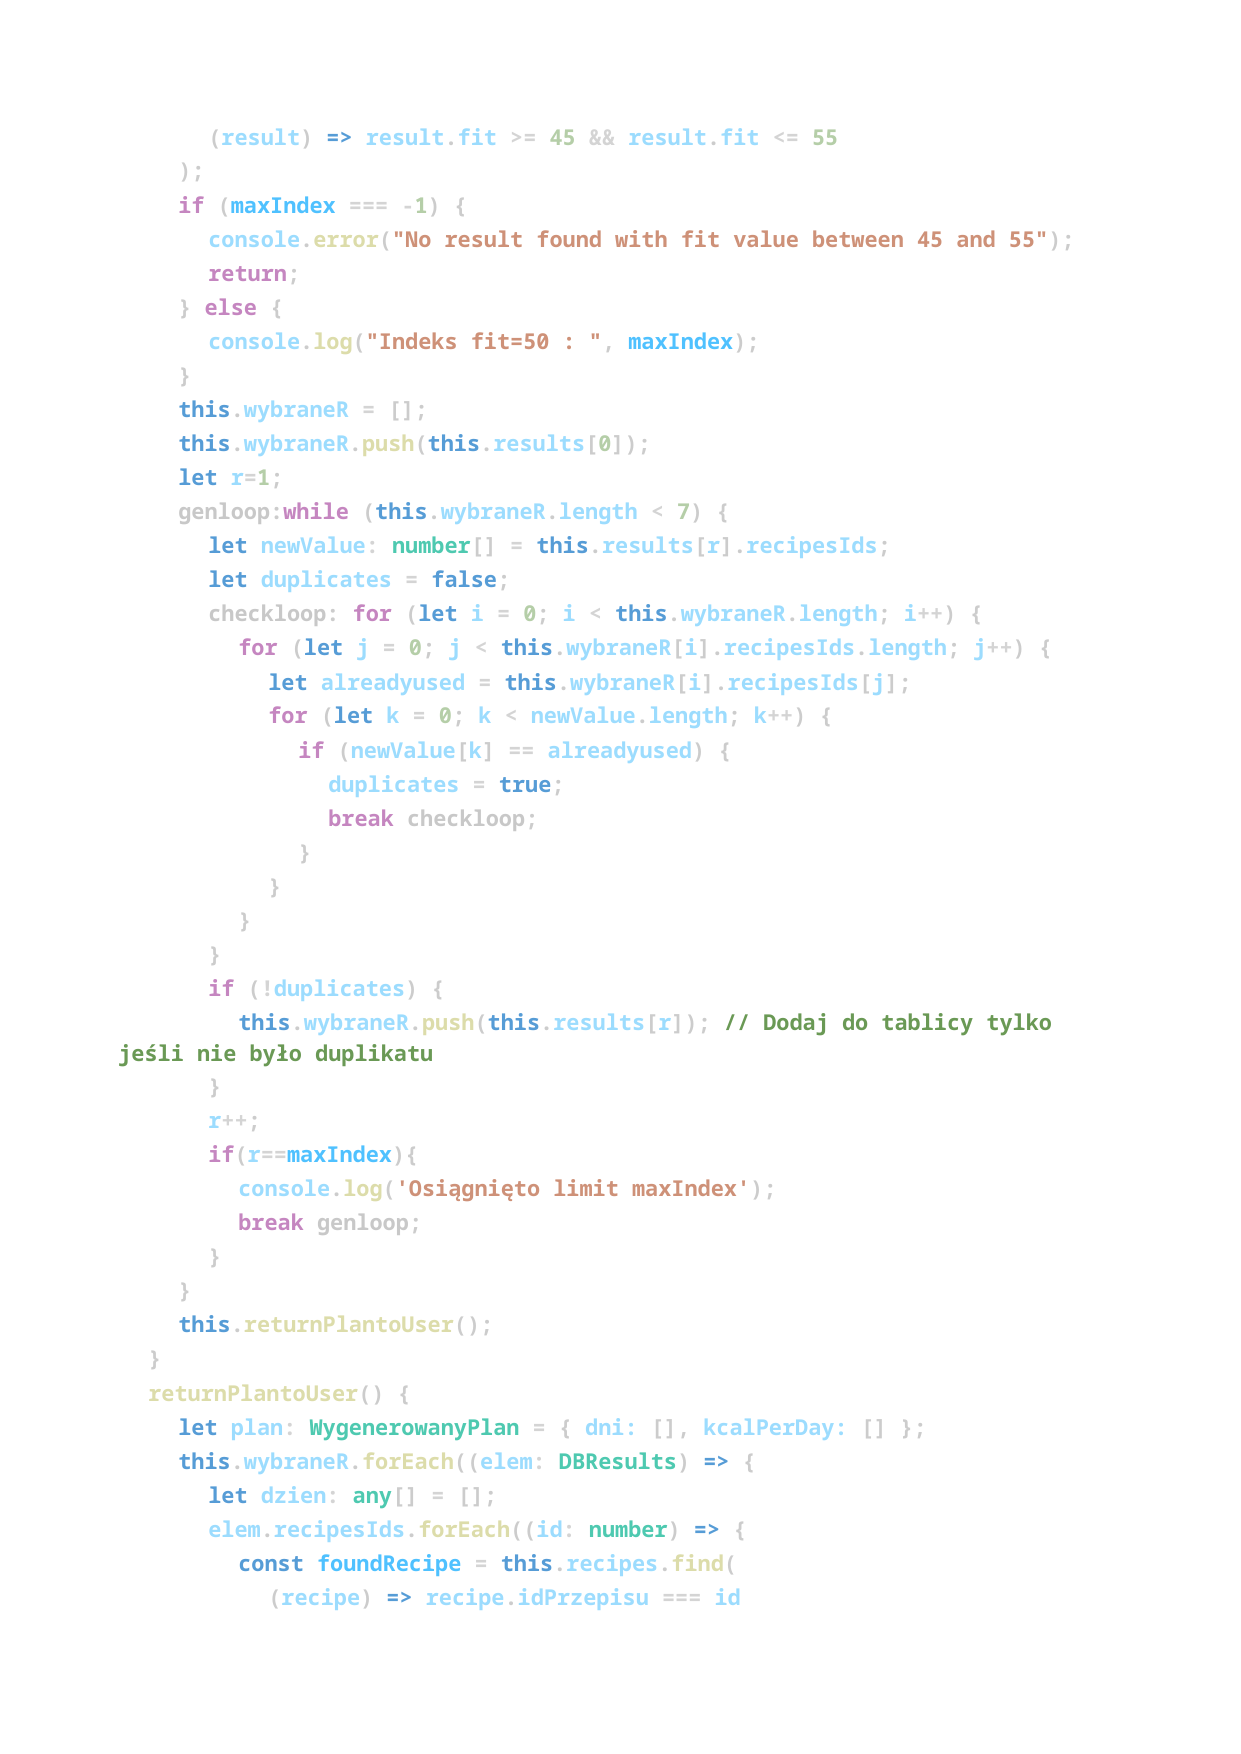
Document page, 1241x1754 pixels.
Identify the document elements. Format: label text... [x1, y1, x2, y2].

text if (newValue[k] == alreadyused) { [118, 731, 1122, 765]
text duplicates = true; [118, 765, 1122, 799]
text } [118, 1238, 1122, 1272]
text } [118, 1340, 1122, 1374]
text checkloop: for (let i = 0; i < this.wybraneR.length; i++) { [118, 595, 1122, 629]
text this.wybraneR = []; [118, 391, 1122, 425]
text break checkloop; [118, 799, 1122, 833]
text if (!duplicates) { [118, 970, 1122, 1004]
text this.wybraneR.push(this.results[r]); // Dodaj do tablicy tylko jeśli nie było duplikatu [118, 1004, 1122, 1068]
text r++; [118, 1102, 1122, 1136]
text let newValue: number[] = this.results[r].recipesIds; [118, 527, 1122, 561]
text if(r==maxIndex){ [118, 1136, 1122, 1170]
text } [118, 1272, 1122, 1306]
text break genloop; [118, 1204, 1122, 1238]
text for (let j = 0; j < this.wybraneR[i].recipesIds.length; j++) { [118, 629, 1122, 663]
text elem.recipesIds.forEach((id: number) => { [118, 1510, 1122, 1544]
text (recipe) => recipe.idPrzepisu === id [118, 1578, 1122, 1613]
text this.returnPlantoUser(); [118, 1306, 1122, 1340]
text console.error("No result found with fit value between 45 and 55"); [118, 220, 1122, 254]
text const foundRecipe = this.recipes.find( [118, 1544, 1122, 1578]
text console.log("Indeks fit=50 : ", maxIndex); [118, 322, 1122, 357]
text genloop:while (this.wybraneR.length < 7) { [118, 493, 1122, 527]
text this.wybraneR.push(this.results[0]); [118, 425, 1122, 459]
text for (let k = 0; k < newValue.length; k++) { [118, 697, 1122, 731]
text return; [118, 254, 1122, 288]
text let r=1; [118, 459, 1122, 493]
text } [118, 357, 1122, 391]
text if (maxIndex === -1) { [118, 186, 1122, 220]
text let dzien: any[] = []; [118, 1476, 1122, 1510]
text let plan: WygenerowanyPlan = { dni: [], kcalPerDay: [] }; [118, 1408, 1122, 1442]
text } [118, 833, 1122, 867]
text } [118, 902, 1122, 936]
text } [118, 936, 1122, 970]
text } [118, 1068, 1122, 1102]
text } [118, 867, 1122, 902]
text this.wybraneR.forEach((elem: DBResults) => { [118, 1442, 1122, 1476]
text (result) => result.fit >= 45 && result.fit <= 55 [118, 118, 1122, 152]
text } else { [118, 288, 1122, 322]
text console.log('Osiągnięto limit maxIndex'); [118, 1170, 1122, 1204]
text let alreadyused = this.wybraneR[i].recipesIds[j]; [118, 663, 1122, 697]
text ); [118, 152, 1122, 186]
text returnPlantoUser() { [118, 1374, 1122, 1408]
text let duplicates = false; [118, 561, 1122, 595]
